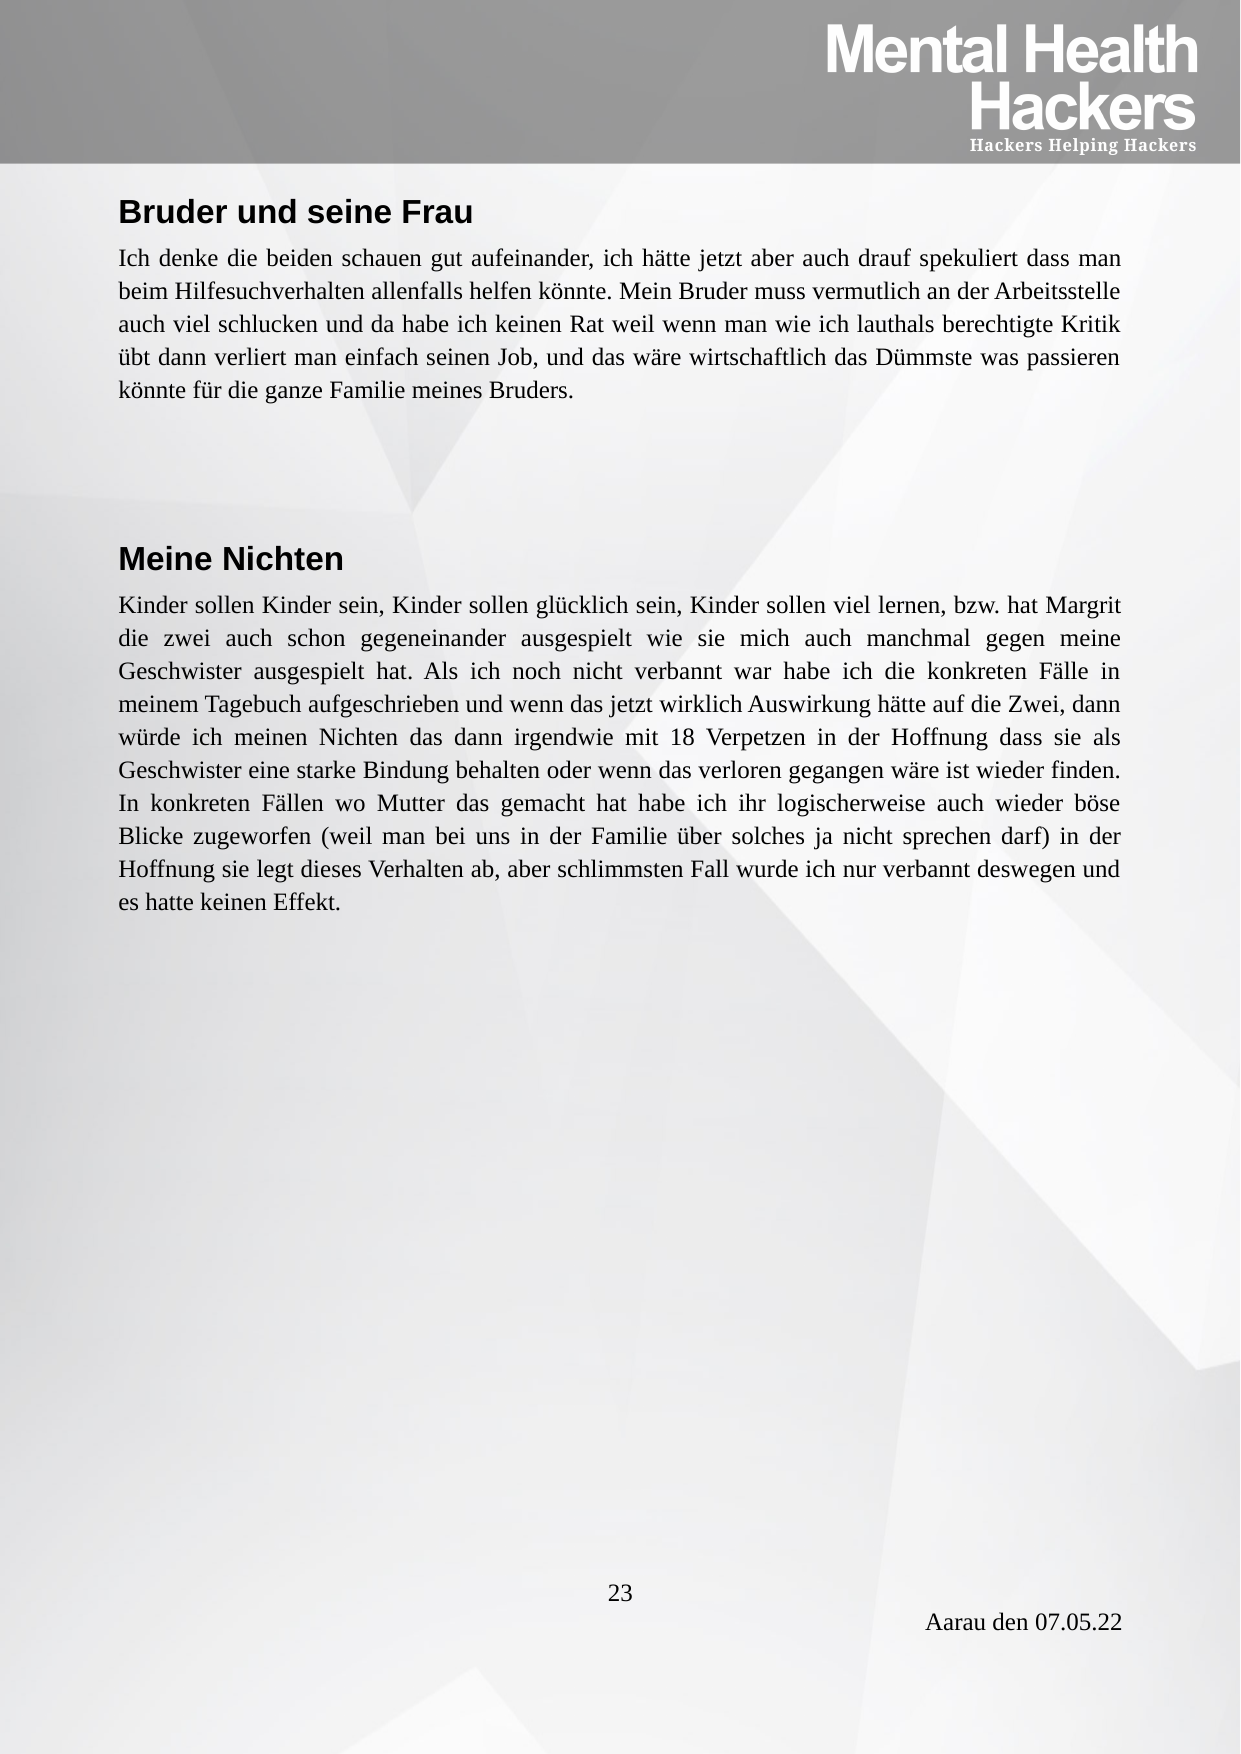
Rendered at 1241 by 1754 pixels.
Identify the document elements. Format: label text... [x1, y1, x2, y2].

subtitle Bruder und seine Frau [118, 192, 1122, 231]
picture [0, 0, 1241, 1754]
text Ich denke die beiden schauen gut aufeinander, ich hätte jetzt aber auch drauf spekuliert dass man beim Hilfesuchverhalten allenfalls helfen könnte. Mein Bruder muss vermutlich an der Arbeitsstelle auch viel schlucken und da habe ich keinen Rat weil wenn man wie ich lauthals berechtigte Kritik übt dann verliert man einfach seinen Job, und das wäre wirtschaftlich das Dümmste was passieren könnte für die ganze Familie meines Bruders. [118, 243, 1122, 404]
text Kinder sollen Kinder sein, Kinder sollen glücklich sein, Kinder sollen viel lernen, bzw. hat Margrit die zwei auch schon gegeneinander ausgespielt wie sie mich auch manchmal gegen meine Geschwister ausgespielt hat. Als ich noch nicht verbannt war habe ich die konkreten Fälle in meinem Tagebuch aufgeschrieben und wenn das jetzt wirklich Auswirkung hätte auf die Zwei, dann würde ich meinen Nichten das dann irgendwie mit 18 Verpetzen in der Hoffnung dass sie als Geschwister eine starke Bindung behalten oder wenn das verloren gegangen wäre ist wieder finden. In konkreten Fällen wo Mutter das gemacht hat habe ich ihr logischerweise auch wieder böse Blicke zugeworfen (weil man bei uns in der Familie über solches ja nicht sprechen darf) in der Hoffnung sie legt dieses Verhalten ab, aber schlimmsten Fall wurde ich nur verbannt deswegen und es hatte keinen Effekt. [118, 590, 1122, 916]
subtitle Meine Nichten [118, 539, 1122, 577]
